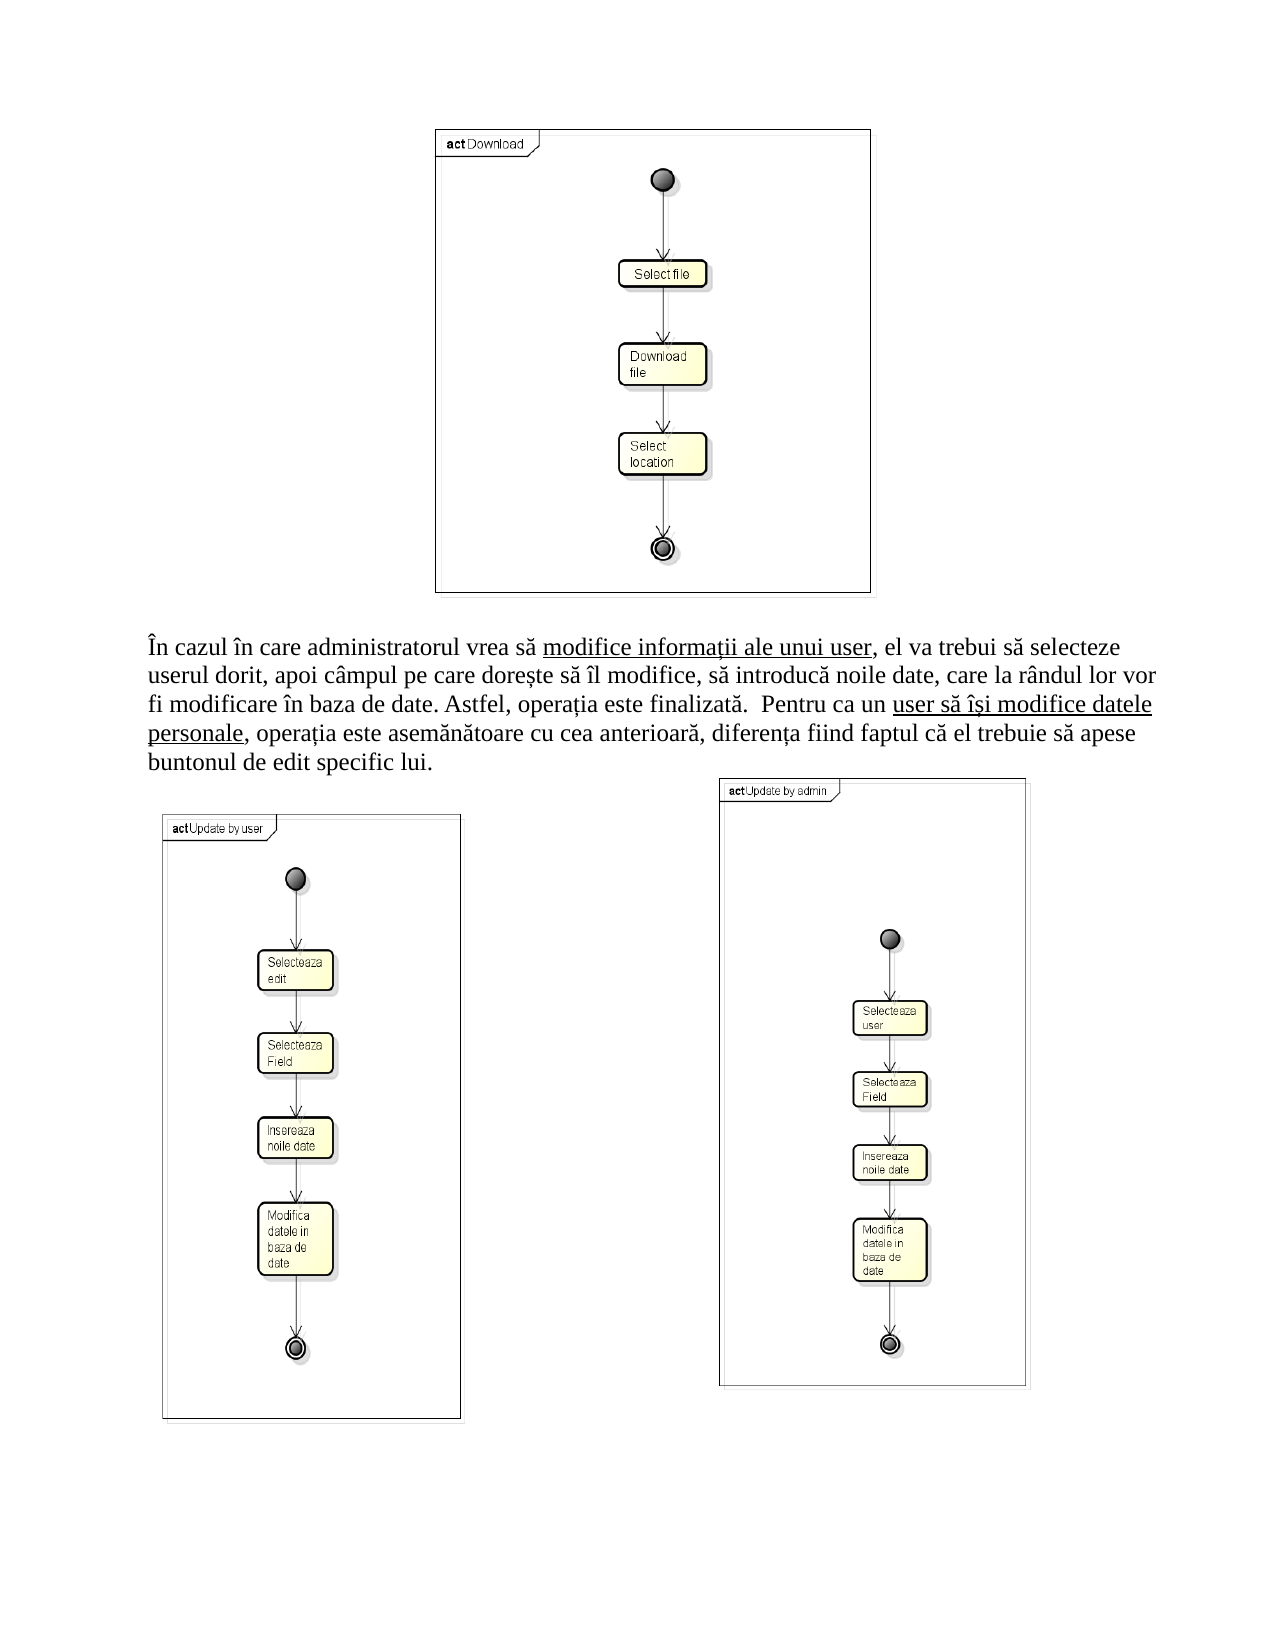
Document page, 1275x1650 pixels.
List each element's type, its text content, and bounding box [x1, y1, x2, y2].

picture [710, 769, 1034, 1394]
picture [153, 804, 469, 1428]
picture [424, 118, 880, 603]
list În cazul în care administratorul vrea să modifice informații ale unui user, el va trebui să selecteze userul dorit, apoi câmpul pe care dorește să îl modifice, să introducă noile date, care la rândul lor vor fi modificare în baza de date. Astfel, operația este finalizată. Pentru ca un user să își modifice datele personale, operația este asemănătoare cu cea anterioară, diferența fiind faptul că el trebuie să apese buntonul de edit specific lui. [148, 632, 1157, 775]
